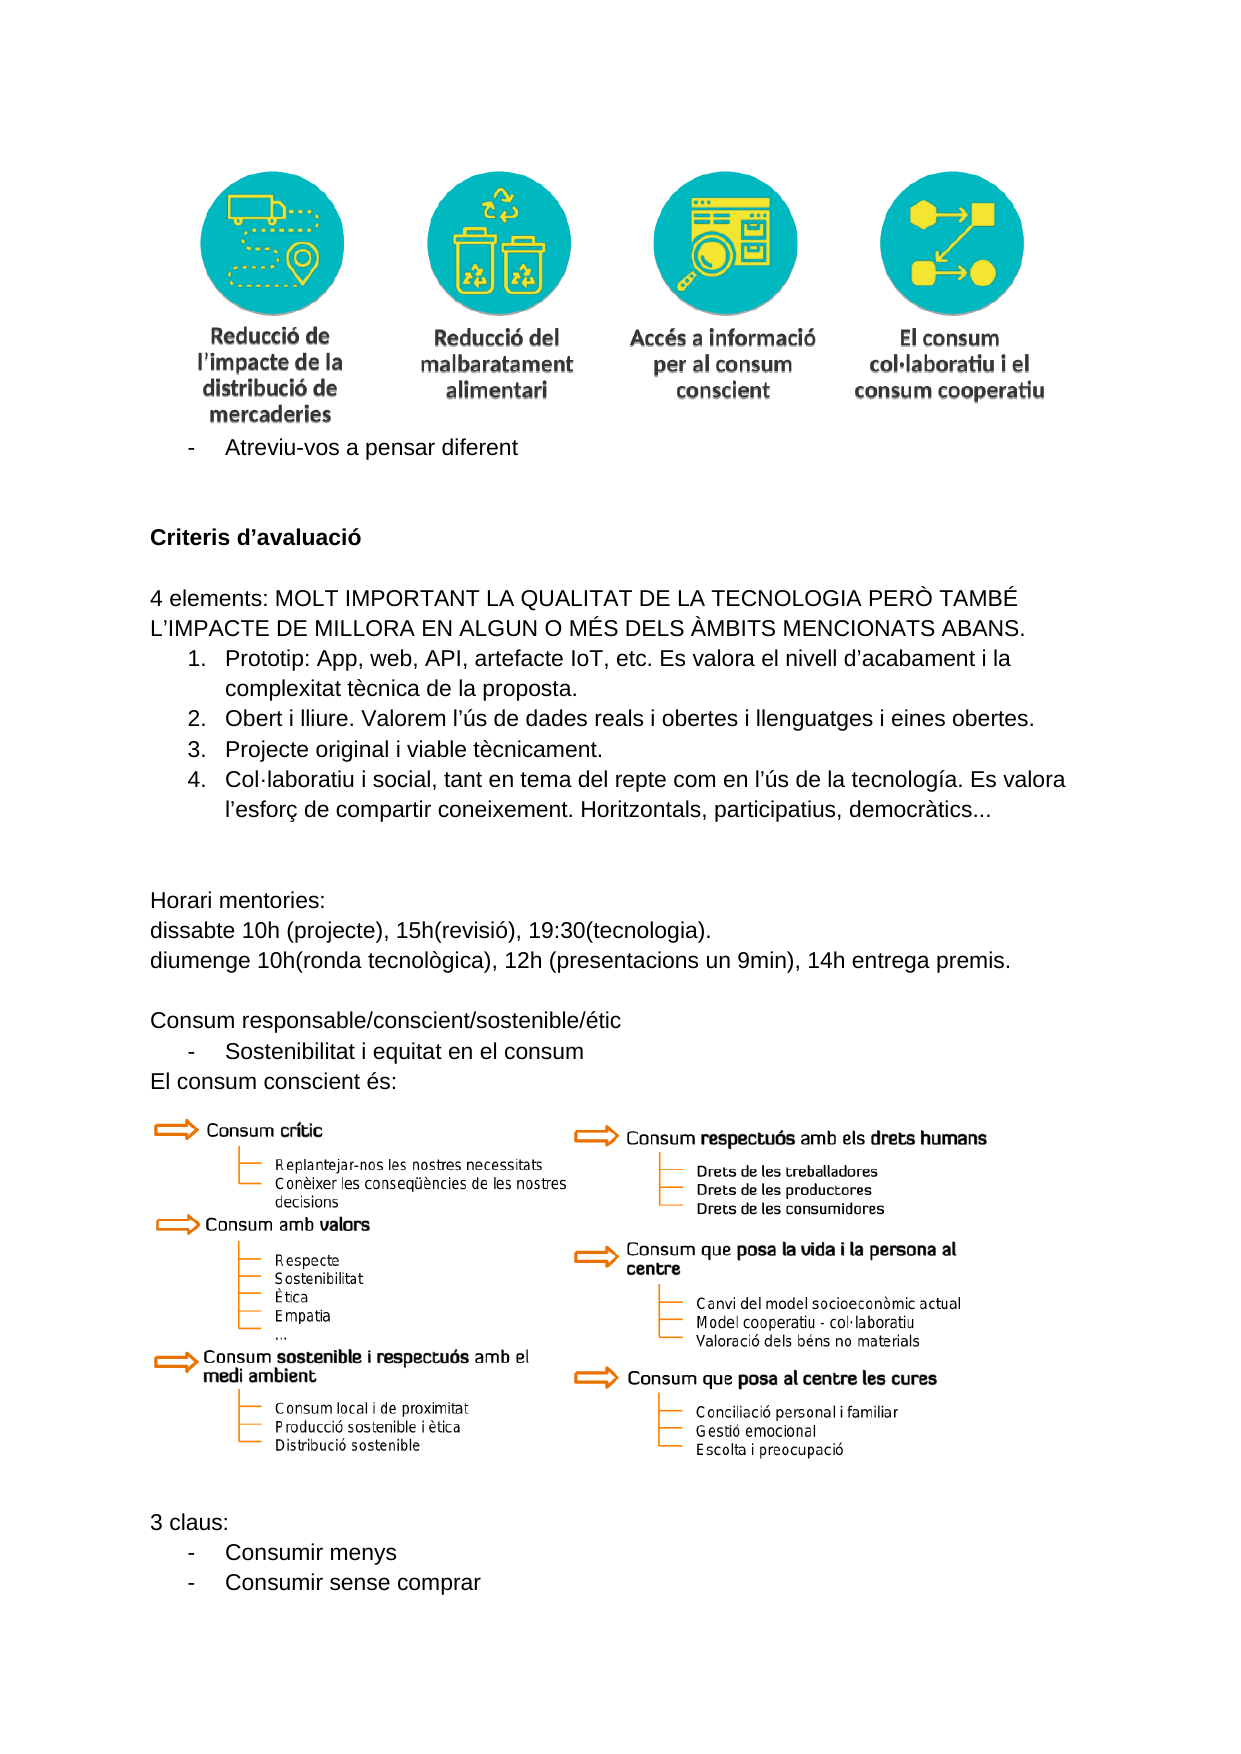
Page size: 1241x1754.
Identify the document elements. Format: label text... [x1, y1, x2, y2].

list Atreviu-vos a pensar diferent [187, 433, 1090, 460]
list Sostenibilitat i equitat en el consum [187, 1038, 1090, 1064]
text Criteris d’avaluació [150, 524, 1090, 551]
text diumenge 10h(ronda tecnològica), 12h (presentacions un 9min), 14h entrega premis. [150, 947, 1090, 973]
list Projecte original i viable tècnicament. [187, 736, 1090, 762]
text dissabte 10h (projecte), 15h(revisió), 19:30(tecnologia). [150, 917, 1090, 943]
text 4 elements: MOLT IMPORTANT LA QUALITAT DE LA TECNOLOGIA PERÒ TAMBÉ L’IMPACTE DE MILLORA EN ALGUN O MÉS DELS ÀMBITS MENCIONATS ABANS. [150, 584, 1090, 641]
picture [150, 1098, 994, 1475]
list Prototip: App, web, API, artefacte IoT, etc. Es valora el nivell d’acabament i la complexitat tècnica de la proposta. [187, 645, 1090, 702]
text 3 claus: [150, 1509, 1090, 1535]
list Col·laboratiu i social, tant en tema del repte com en l’ús de la tecnología. Es valora l’esforç de compartir coneixement. Horitzontals, participatius, democràtics... [187, 766, 1090, 822]
list Consumir menys [187, 1539, 1090, 1565]
list Obert i lliure. Valorem l’ús de dades reals i obertes i llenguatges i eines obertes. [187, 705, 1090, 732]
text Consum responsable/conscient/sostenible/étic [150, 1007, 1090, 1034]
picture [150, 150, 1077, 430]
text Horari mentories: [150, 887, 1090, 913]
list Consumir sense comprar [187, 1569, 1090, 1596]
text El consum conscient és: [150, 1068, 1090, 1094]
